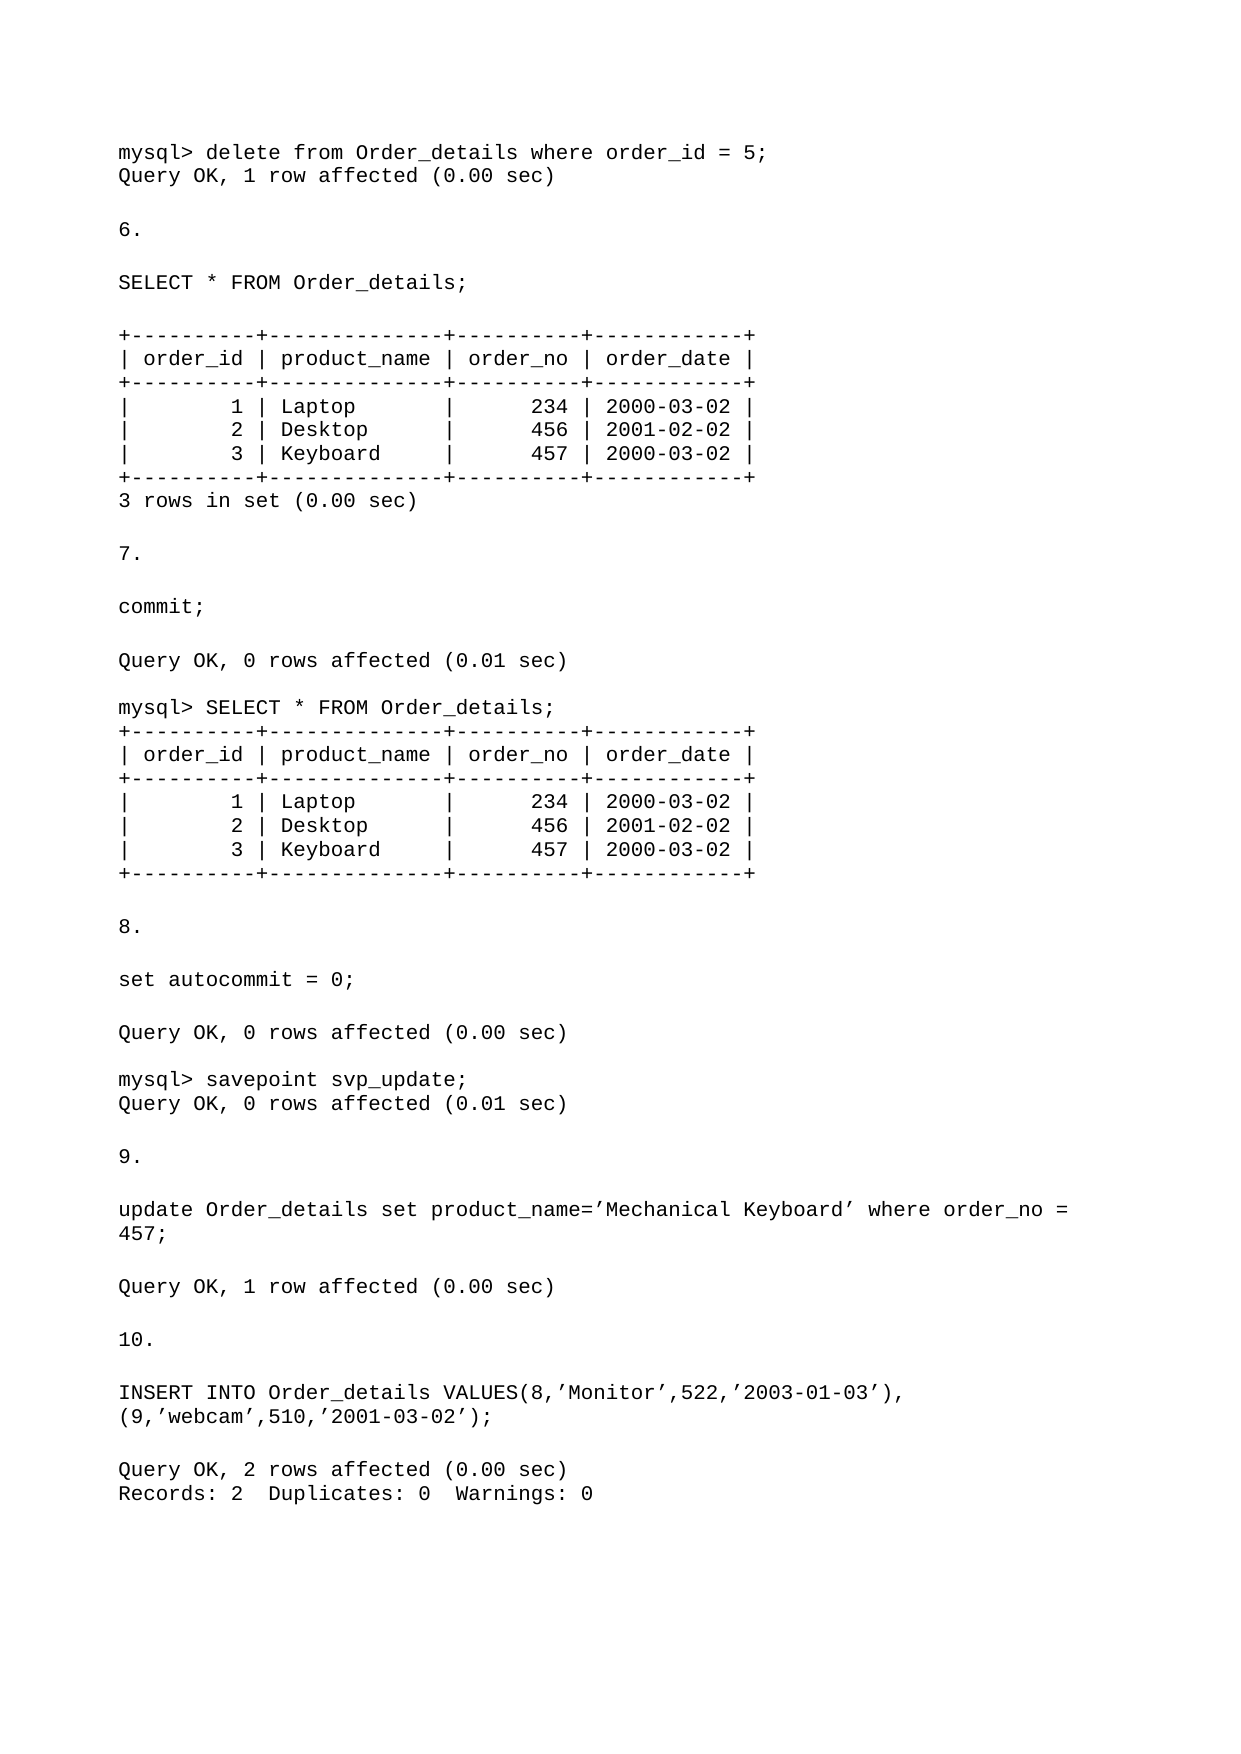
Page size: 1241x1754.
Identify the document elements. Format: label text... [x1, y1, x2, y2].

text INSERT INTO Order_details VALUES(8,’Monitor’,522,’2003-01-03’),(9,’webcam’,510,’2001-03-02’); [118, 1382, 1122, 1429]
text +----------+--------------+----------+------------+ [118, 467, 1122, 490]
text | 1 | Laptop | 234 | 2000-03-02 | [118, 396, 1122, 419]
text | 2 | Desktop | 456 | 2001-02-02 | [118, 815, 1122, 839]
text Query OK, 1 row affected (0.00 sec) [118, 165, 1122, 189]
text Query OK, 0 rows affected (0.01 sec) [118, 1093, 1122, 1116]
text | order_id | product_name | order_no | order_date | [118, 348, 1122, 372]
text 8. [118, 916, 1122, 939]
text | 3 | Keyboard | 457 | 2000-03-02 | [118, 839, 1122, 862]
text 9. [118, 1146, 1122, 1169]
text | 1 | Laptop | 234 | 2000-03-02 | [118, 792, 1122, 815]
text +----------+--------------+----------+------------+ [118, 768, 1122, 792]
text mysql> SELECT * FROM Order_details; [118, 697, 1122, 721]
text 3 rows in set (0.00 sec) [118, 490, 1122, 514]
text 7. [118, 543, 1122, 567]
text SELECT * FROM Order_details; [118, 272, 1122, 295]
text +----------+--------------+----------+------------+ [118, 372, 1122, 396]
text +----------+--------------+----------+------------+ [118, 721, 1122, 744]
text 10. [118, 1329, 1122, 1353]
text +----------+--------------+----------+------------+ [118, 862, 1122, 886]
text +----------+--------------+----------+------------+ [118, 325, 1122, 348]
text Query OK, 0 rows affected (0.00 sec) [118, 1022, 1122, 1046]
text | 3 | Keyboard | 457 | 2000-03-02 | [118, 443, 1122, 467]
text mysql> savepoint svp_update; [118, 1069, 1122, 1093]
text Query OK, 0 rows affected (0.01 sec) [118, 650, 1122, 673]
text Query OK, 2 rows affected (0.00 sec) [118, 1459, 1122, 1482]
text | order_id | product_name | order_no | order_date | [118, 744, 1122, 768]
text set autocommit = 0; [118, 969, 1122, 992]
text | 2 | Desktop | 456 | 2001-02-02 | [118, 419, 1122, 443]
text commit; [118, 597, 1122, 620]
text 6. [118, 218, 1122, 242]
text update Order_details set product_name=’Mechanical Keyboard’ where order_no = 457; [118, 1199, 1122, 1246]
text Records: 2 Duplicates: 0 Warnings: 0 [118, 1482, 1122, 1506]
text mysql> delete from Order_details where order_id = 5; [118, 142, 1122, 165]
text Query OK, 1 row affected (0.00 sec) [118, 1276, 1122, 1299]
